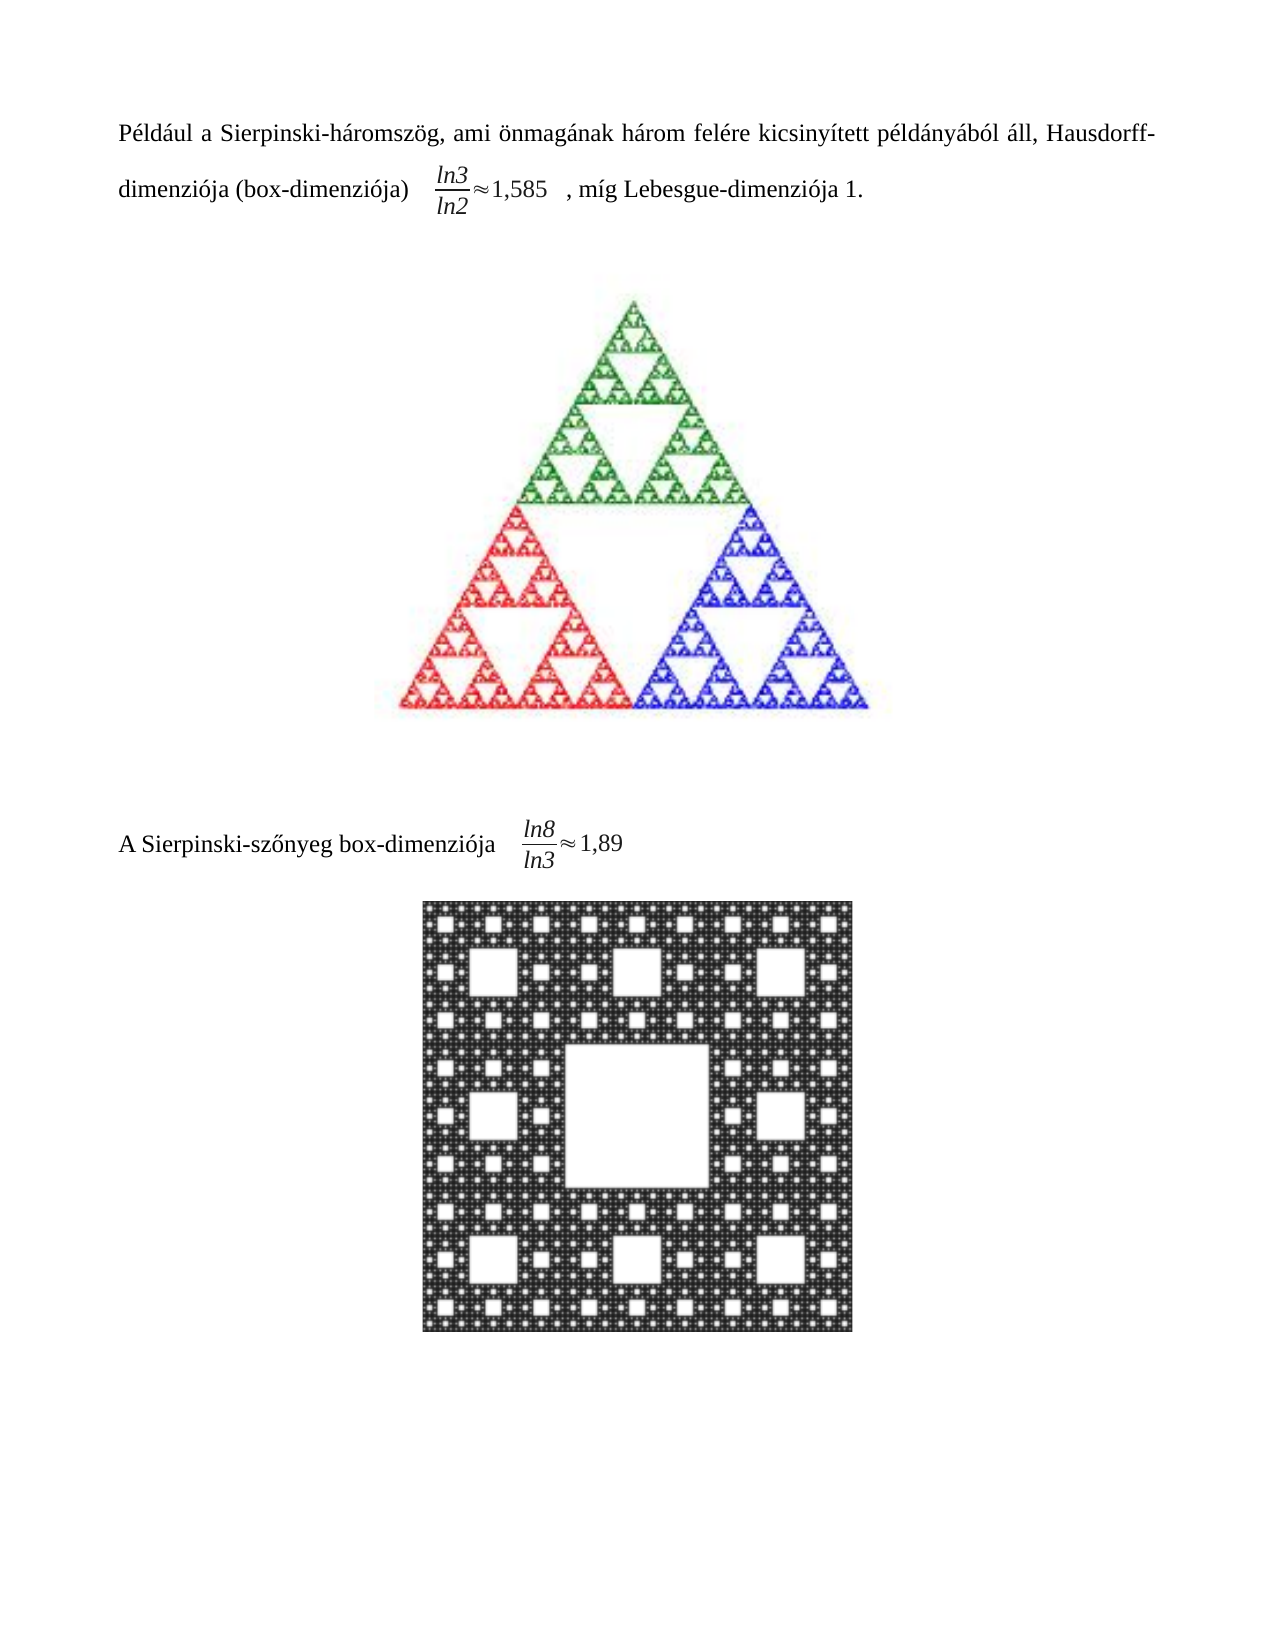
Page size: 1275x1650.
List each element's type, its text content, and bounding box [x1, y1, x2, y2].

text Például a Sierpinski-háromszög, ami önmagának három felére kicsinyített példányából áll, Hausdorff- dimenziója (box-dimenziója) , míg Lebesgue-dimenziója 1. [118, 118, 1157, 220]
picture [374, 239, 893, 758]
text A Sierpinski-szőnyeg box-dimenziója [118, 816, 1157, 874]
picture [422, 901, 853, 1332]
